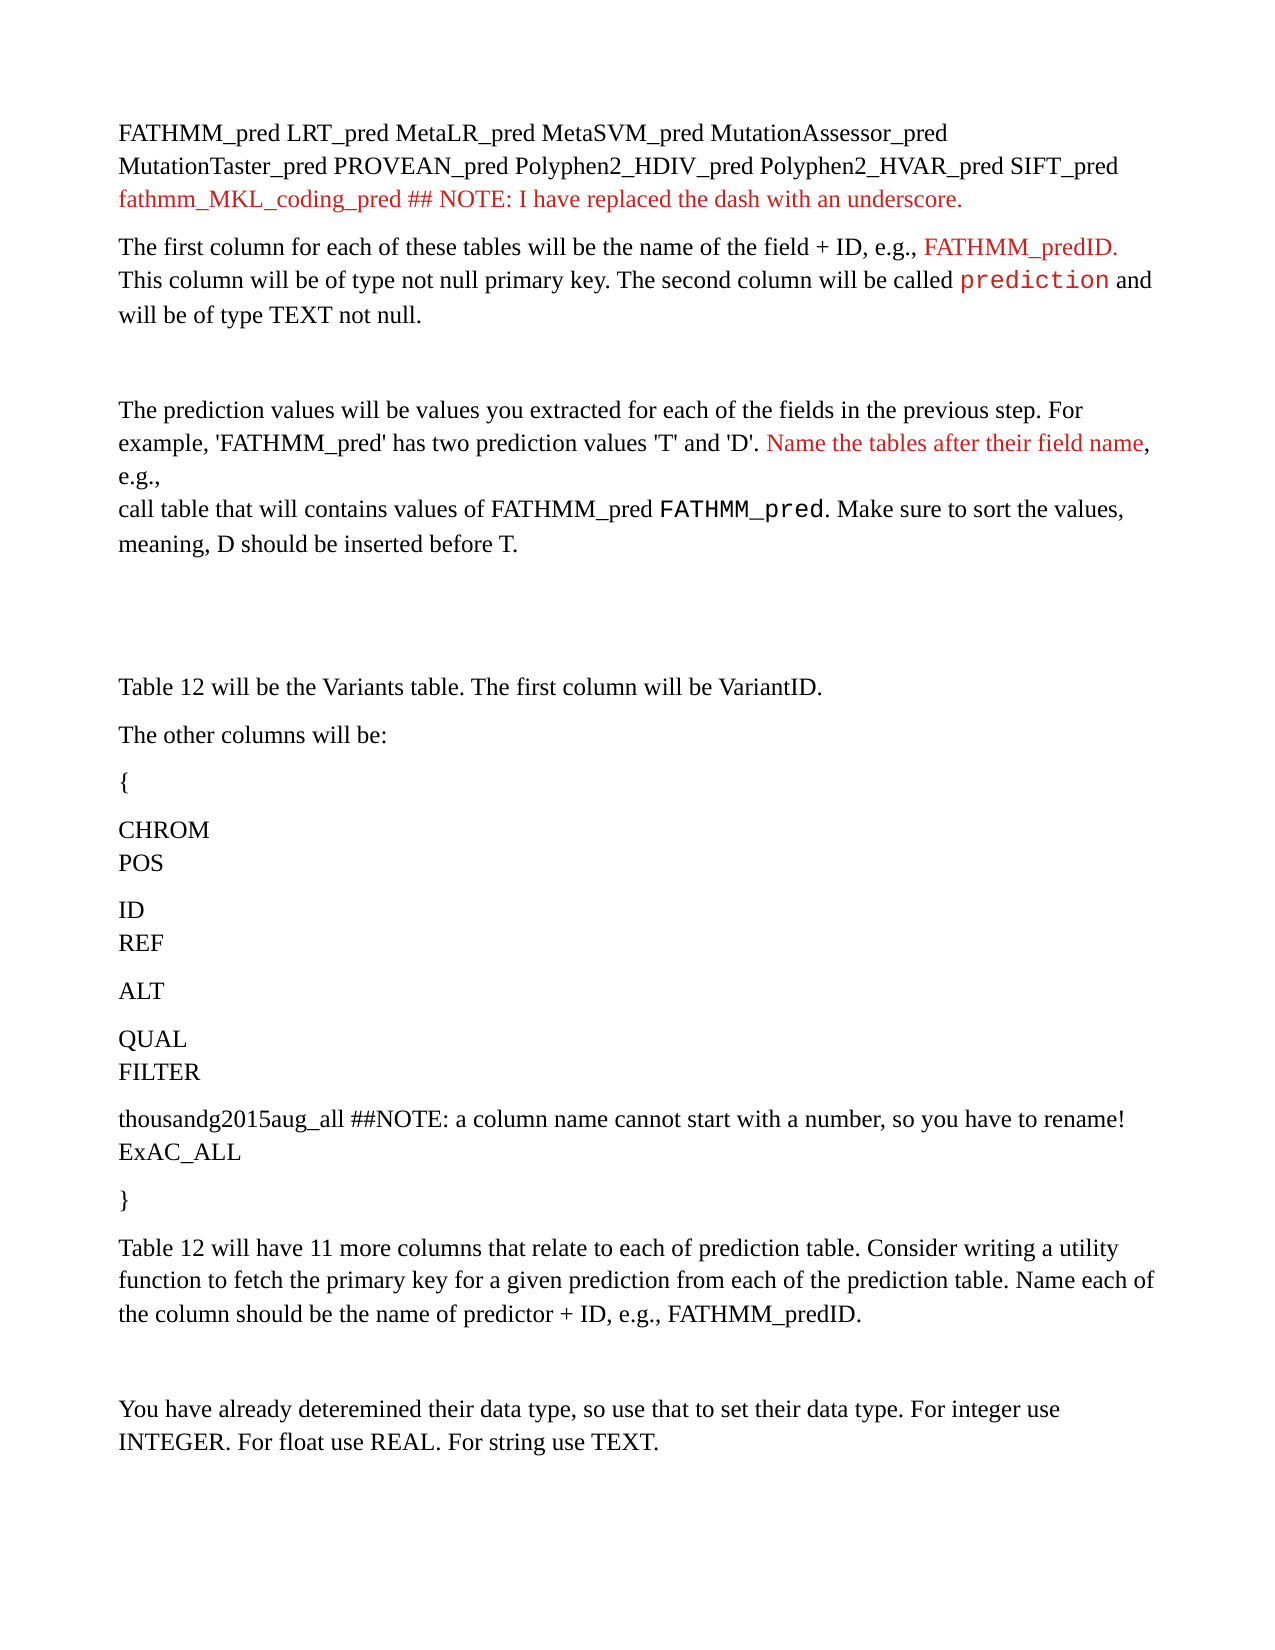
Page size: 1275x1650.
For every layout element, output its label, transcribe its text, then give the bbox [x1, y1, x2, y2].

text thousandg2015aug_all ##NOTE: a column name cannot start with a number, so you have to rename! ExAC_ALL [118, 1104, 1157, 1166]
text } [118, 1185, 1157, 1214]
text ALT [118, 976, 1157, 1005]
text FATHMM_pred LRT_pred MetaLR_pred MetaSVM_pred MutationAssessor_pred MutationTaster_pred PROVEAN_pred Polyphen2_HDIV_pred Polyphen2_HVAR_pred SIFT_pred fathmm_MKL_coding_pred ## NOTE: I have replaced the dash with an underscore. [118, 118, 1157, 213]
text CHROM POS [118, 815, 1157, 877]
text Table 12 will have 11 more columns that relate to each of prediction table. Consider writing a utility function to fetch the primary key for a given prediction from each of the prediction table. Name each of the column should be the name of predictor + ID, e.g., FATHMM_predID. [118, 1233, 1157, 1327]
text { [118, 767, 1157, 796]
text The prediction values will be values you extracted for each of the fields in the previous step. For example, 'FATHMM_pred' has two prediction values 'T' and 'D'. Name the tables after their field name, e.g., call table that will contains values of FATHMM_pred FATHMM_pred. Make sure to sort the values, meaning, D should be inserted before T. [118, 395, 1157, 558]
text The other columns will be: [118, 720, 1157, 748]
text You have already deteremined their data type, so use that to set their data type. For integer use INTEGER. For float use REAL. For string use TEXT. [118, 1394, 1157, 1456]
text Table 12 will be the Variants table. The first column will be VariantID. [118, 672, 1157, 701]
text QUAL FILTER [118, 1024, 1157, 1086]
text The first column for each of these tables will be the name of the field + ID, e.g., FATHMM_predID. This column will be of type not null primary key. The second column will be called prediction and will be of type TEXT not null. [118, 232, 1157, 329]
text ID REF [118, 896, 1157, 957]
